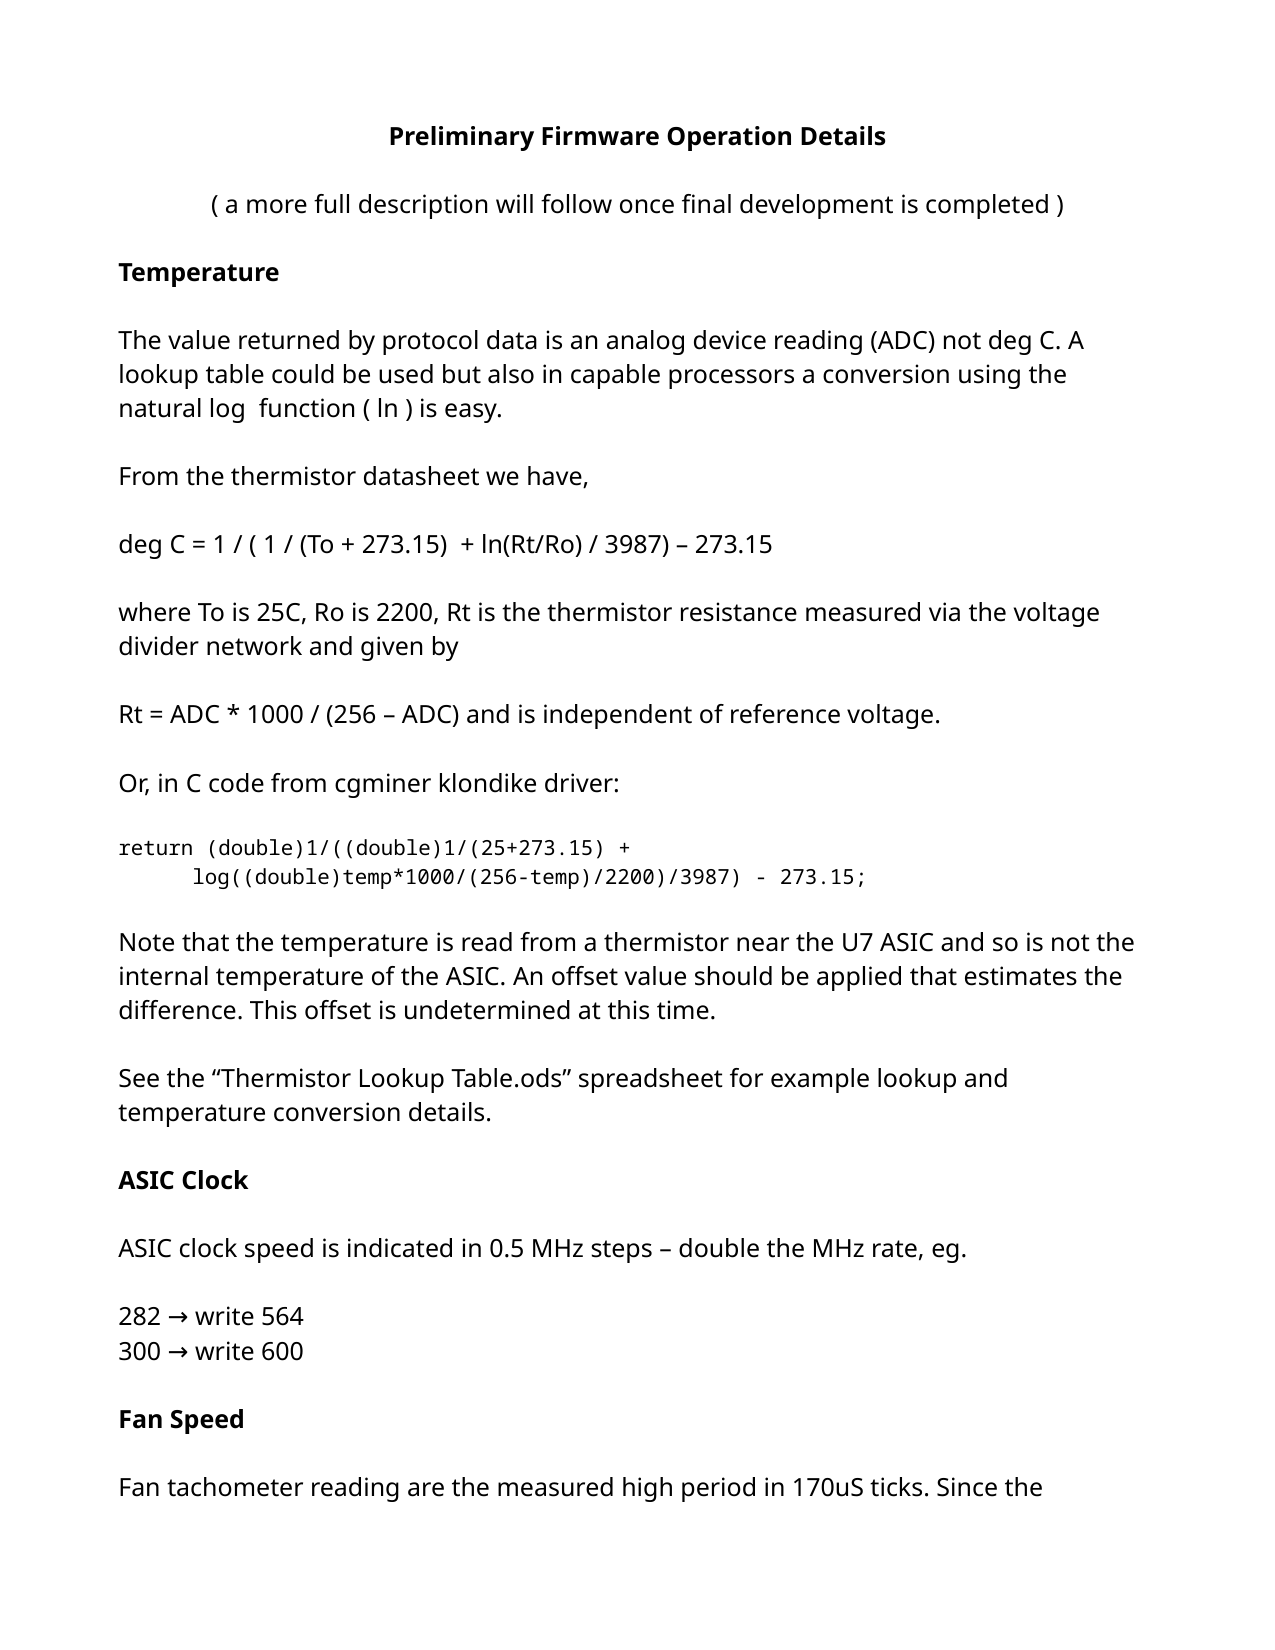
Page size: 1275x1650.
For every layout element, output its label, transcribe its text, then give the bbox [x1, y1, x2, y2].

text 282 → write 564 [118, 1299, 1157, 1333]
text Rt = ADC * 1000 / (256 – ADC) and is independent of reference voltage. [118, 697, 1157, 731]
text Note that the temperature is read from a thermistor near the U7 ASIC and so is not the internal temperature of the ASIC. An offset value should be applied that estimates the difference. This offset is undetermined at this time. [118, 924, 1157, 1027]
text See the “Thermistor Lookup Table.ods” spreadsheet for example lookup and temperature conversion details. [118, 1061, 1157, 1129]
text where To is 25C, Ro is 2200, Rt is the thermistor resistance measured via the voltage divider network and given by [118, 595, 1157, 663]
text ASIC Clock [118, 1163, 1157, 1197]
text 300 → write 600 [118, 1333, 1157, 1367]
text From the thermistor datasheet we have, [118, 459, 1157, 493]
text ( a more full description will follow once final development is completed ) [118, 186, 1157, 220]
text Or, in C code from cgminer klondike driver: [118, 765, 1157, 799]
text Fan Speed [118, 1401, 1157, 1435]
text ASIC clock speed is indicated in 0.5 MHz steps – double the MHz rate, eg. [118, 1231, 1157, 1265]
text log((double)temp*1000/(256-temp)/2200)/3987) - 273.15; [118, 862, 1157, 890]
text Fan tachometer reading are the measured high period in 170uS ticks. Since the [118, 1469, 1157, 1503]
text Temperature [118, 254, 1157, 288]
text return (double)1/((double)1/(25+273.15) + [118, 833, 1157, 862]
text Preliminary Firmware Operation Details [118, 118, 1157, 152]
text The value returned by protocol data is an analog device reading (ADC) not deg C. A lookup table could be used but also in capable processors a conversion using the natural log function ( ln ) is easy. [118, 322, 1157, 425]
text deg C = 1 / ( 1 / (To + 273.15) + ln(Rt/Ro) / 3987) – 273.15 [118, 527, 1157, 561]
